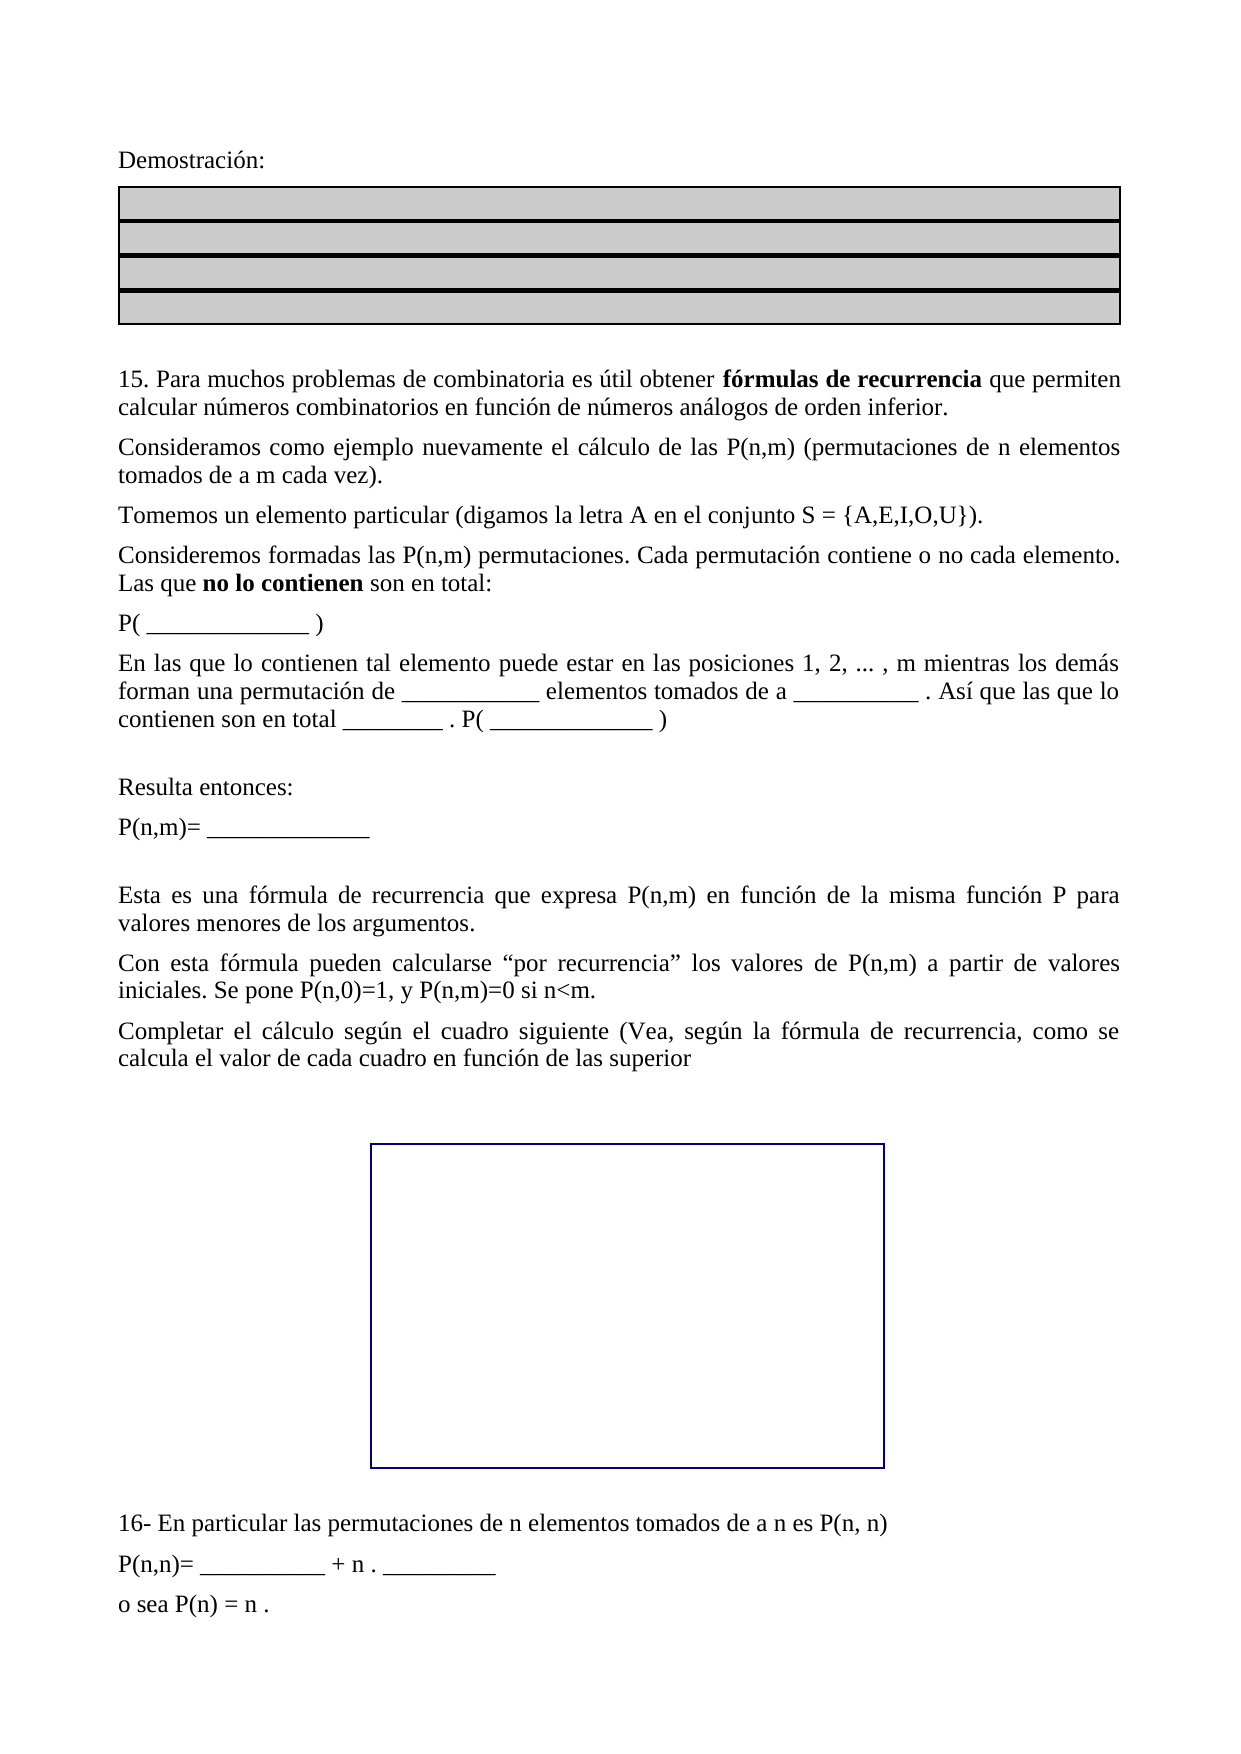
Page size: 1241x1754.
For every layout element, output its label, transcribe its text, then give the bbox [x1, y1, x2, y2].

text En las que lo contienen tal elemento puede estar en las posiciones 1, 2, ... , m mientras los demás forman una permutación de ___________ elementos tomados de a __________ . Así que las que lo contienen son en total ________ . P( _____________ ) [118, 649, 1121, 733]
text 16- En particular las permutaciones de n elementos tomados de a n es P(n, n) [118, 1509, 1121, 1537]
text Con esta fórmula pueden calcularse “por recurrencia” los valores de P(n,m) a partir de valores iniciales. Se pone P(n,0)=1, y P(n,m)=0 si n<m. [118, 949, 1121, 1004]
text Completar el cálculo según el cuadro siguiente (Vea, según la fórmula de recurrencia, como se calcula el valor de cada cuadro en función de las superior [118, 1017, 1121, 1072]
text P(n,n)= __________ + n . _________ [118, 1550, 1121, 1577]
text Consideremos formadas las P(n,m) permutaciones. Cada permutación contiene o no cada elemento. Las que no lo contienen son en total: [118, 541, 1121, 597]
text 15. Para muchos problemas de combinatoria es útil obtener fórmulas de recurrencia que permiten calcular números combinatorios en función de números análogos de orden inferior. [118, 365, 1121, 421]
text Resulta entonces: [118, 745, 1121, 801]
text Esta es una fórmula de recurrencia que expresa P(n,m) en función de la misma función P para valores menores de los argumentos. [118, 853, 1121, 936]
text Consideramos como ejemplo nuevamente el cálculo de las P(n,m) (permutaciones de n elementos tomados de a m cada vez). [118, 433, 1121, 489]
text Tomemos un elemento particular (digamos la letra A en el conjunto S = {A,E,I,O,U}). [118, 501, 1121, 529]
text Demostración: [118, 118, 1121, 173]
text P( _____________ ) [118, 609, 1121, 637]
text o sea P(n) = n . [118, 1590, 1121, 1618]
text P(n,m)= _____________ [118, 813, 1121, 841]
